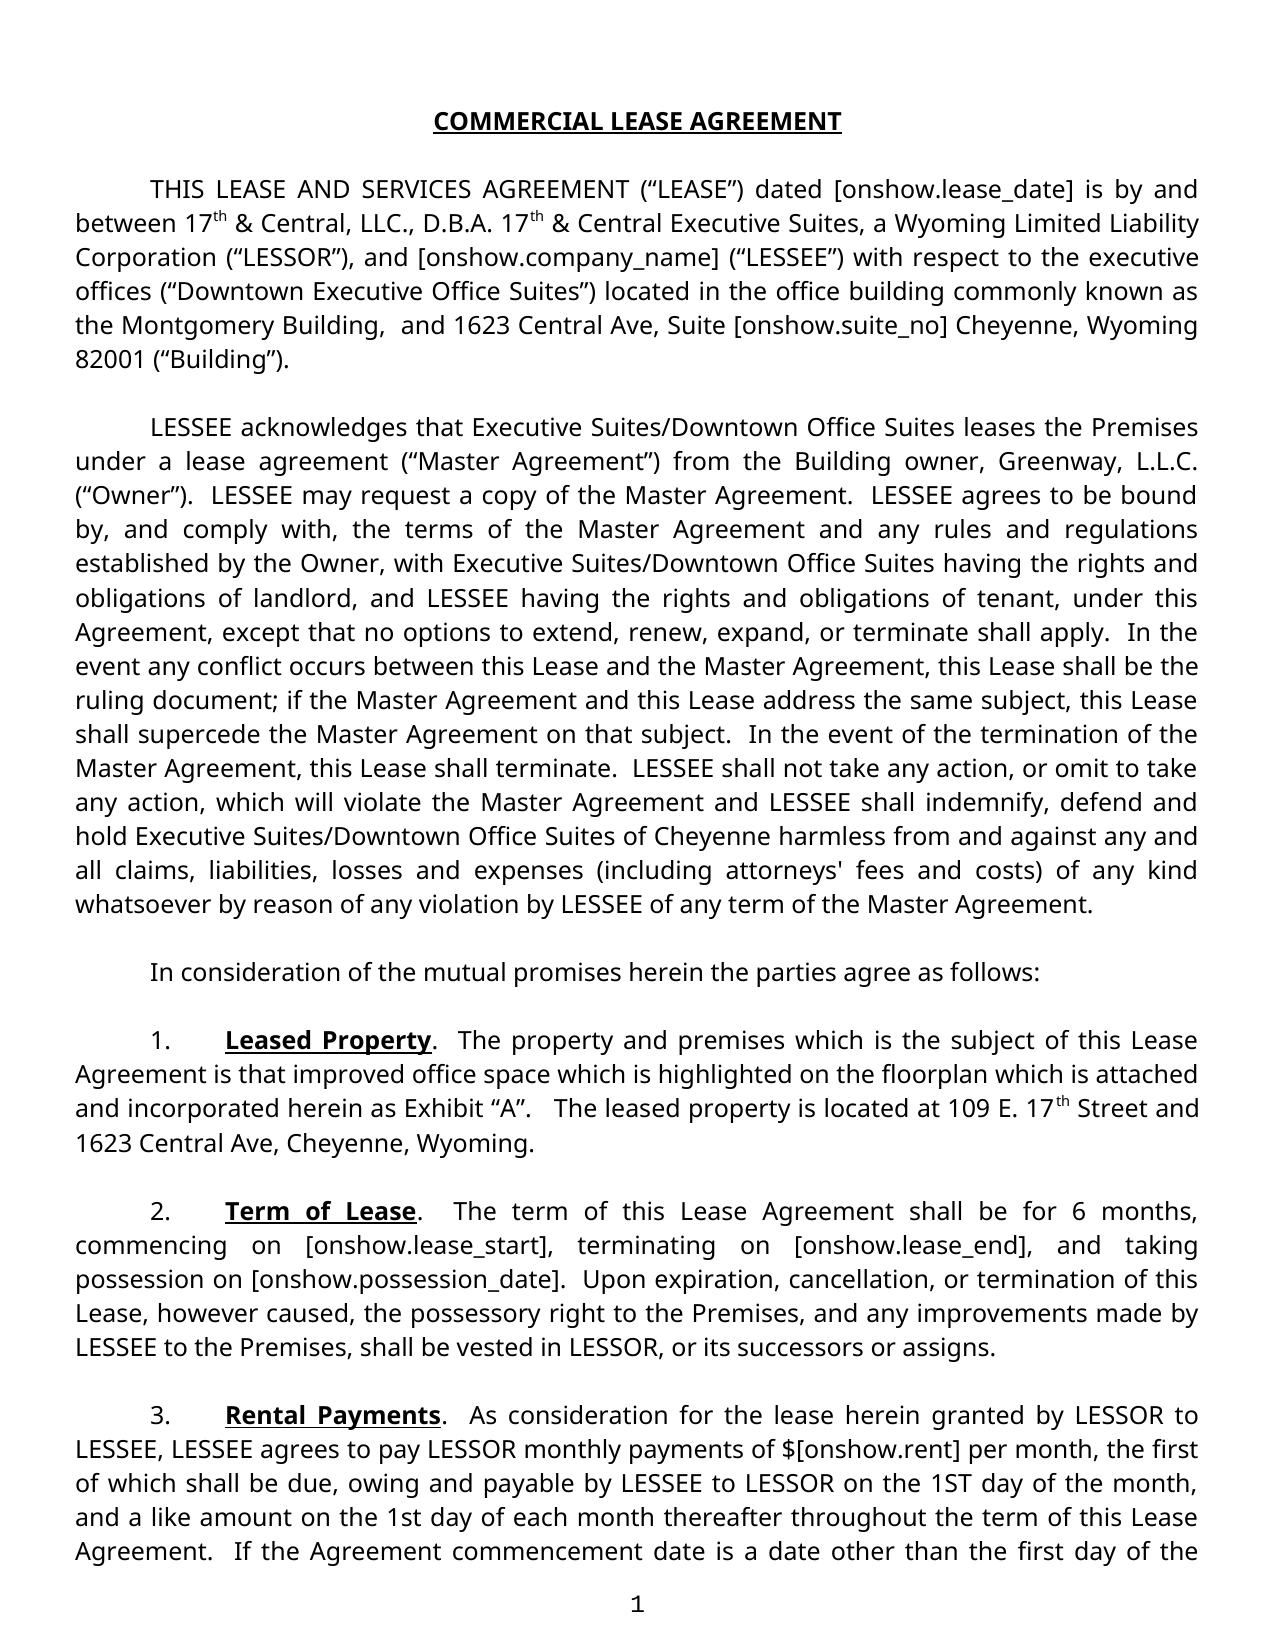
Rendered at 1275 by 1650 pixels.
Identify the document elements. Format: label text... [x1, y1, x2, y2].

text LESSEE acknowledges that Executive Suites/Downtown Office Suites leases the Premises under a lease agreement (“Master Agreement”) from the Building owner, Greenway, L.L.C. (“Owner”). LESSEE may request a copy of the Master Agreement. LESSEE agrees to be bound by, and comply with, the terms of the Master Agreement and any rules and regulations established by the Owner, with Executive Suites/Downtown Office Suites having the rights and obligations of landlord, and LESSEE having the rights and obligations of tenant, under this Agreement, except that no options to extend, renew, expand, or terminate shall apply. In the event any conflict occurs between this Lease and the Master Agreement, this Lease shall be the ruling document; if the Master Agreement and this Lease address the same subject, this Lease shall supercede the Master Agreement on that subject. In the event of the termination of the Master Agreement, this Lease shall terminate. LESSEE shall not take any action, or omit to take any action, which will violate the Master Agreement and LESSEE shall indemnify, defend and hold Executive Suites/Downtown Office Suites of Cheyenne harmless from and against any and all claims, liabilities, losses and expenses (including attorneys' fees and costs) of any kind whatsoever by reason of any violation by LESSEE of any term of the Master Agreement. [75, 410, 1200, 921]
text 2. Term of Lease. The term of this Lease Agreement shall be for 6 months, commencing on [onshow.lease_start], terminating on [onshow.lease_end], and taking possession on [onshow.possession_date]. Upon expiration, cancellation, or termination of this Lease, however caused, the possessory right to the Premises, and any improvements made by LESSEE to the Premises, shall be vested in LESSOR, or its successors or assigns. [75, 1193, 1200, 1364]
text COMMERCIAL LEASE AGREEMENT [75, 103, 1200, 137]
text 1. Leased Property. The property and premises which is the subject of this Lease Agreement is that improved office space which is highlighted on the floorplan which is attached and incorporated herein as Exhibit “A”. The leased property is located at 109 E. 17th Street and 1623 Central Ave, Cheyenne, Wyoming. [75, 1023, 1200, 1159]
text 3. Rental Payments. As consideration for the lease herein granted by LESSOR to LESSEE, LESSEE agrees to pay LESSOR monthly payments of $[onshow.rent] per month, the first of which shall be due, owing and payable by LESSEE to LESSOR on the 1ST day of the month, and a like amount on the 1st day of each month thereafter throughout the term of this Lease Agreement. If the Agreement commencement date is a date other than the first day of the [75, 1398, 1200, 1568]
text THIS LEASE AND SERVICES AGREEMENT (“LEASE”) dated [onshow.lease_date] is by and between 17th & Central, LLC., D.B.A. 17th & Central Executive Suites, a Wyoming Limited Liability Corporation (“LESSOR”), and [onshow.company_name] (“LESSEE”) with respect to the executive offices (“Downtown Executive Office Suites”) located in the office building commonly known as the Montgomery Building, and 1623 Central Ave, Suite [onshow.suite_no] Cheyenne, Wyoming 82001 (“Building”). [75, 171, 1200, 376]
text In consideration of the mutual promises herein the parties agree as follows: [75, 955, 1200, 989]
